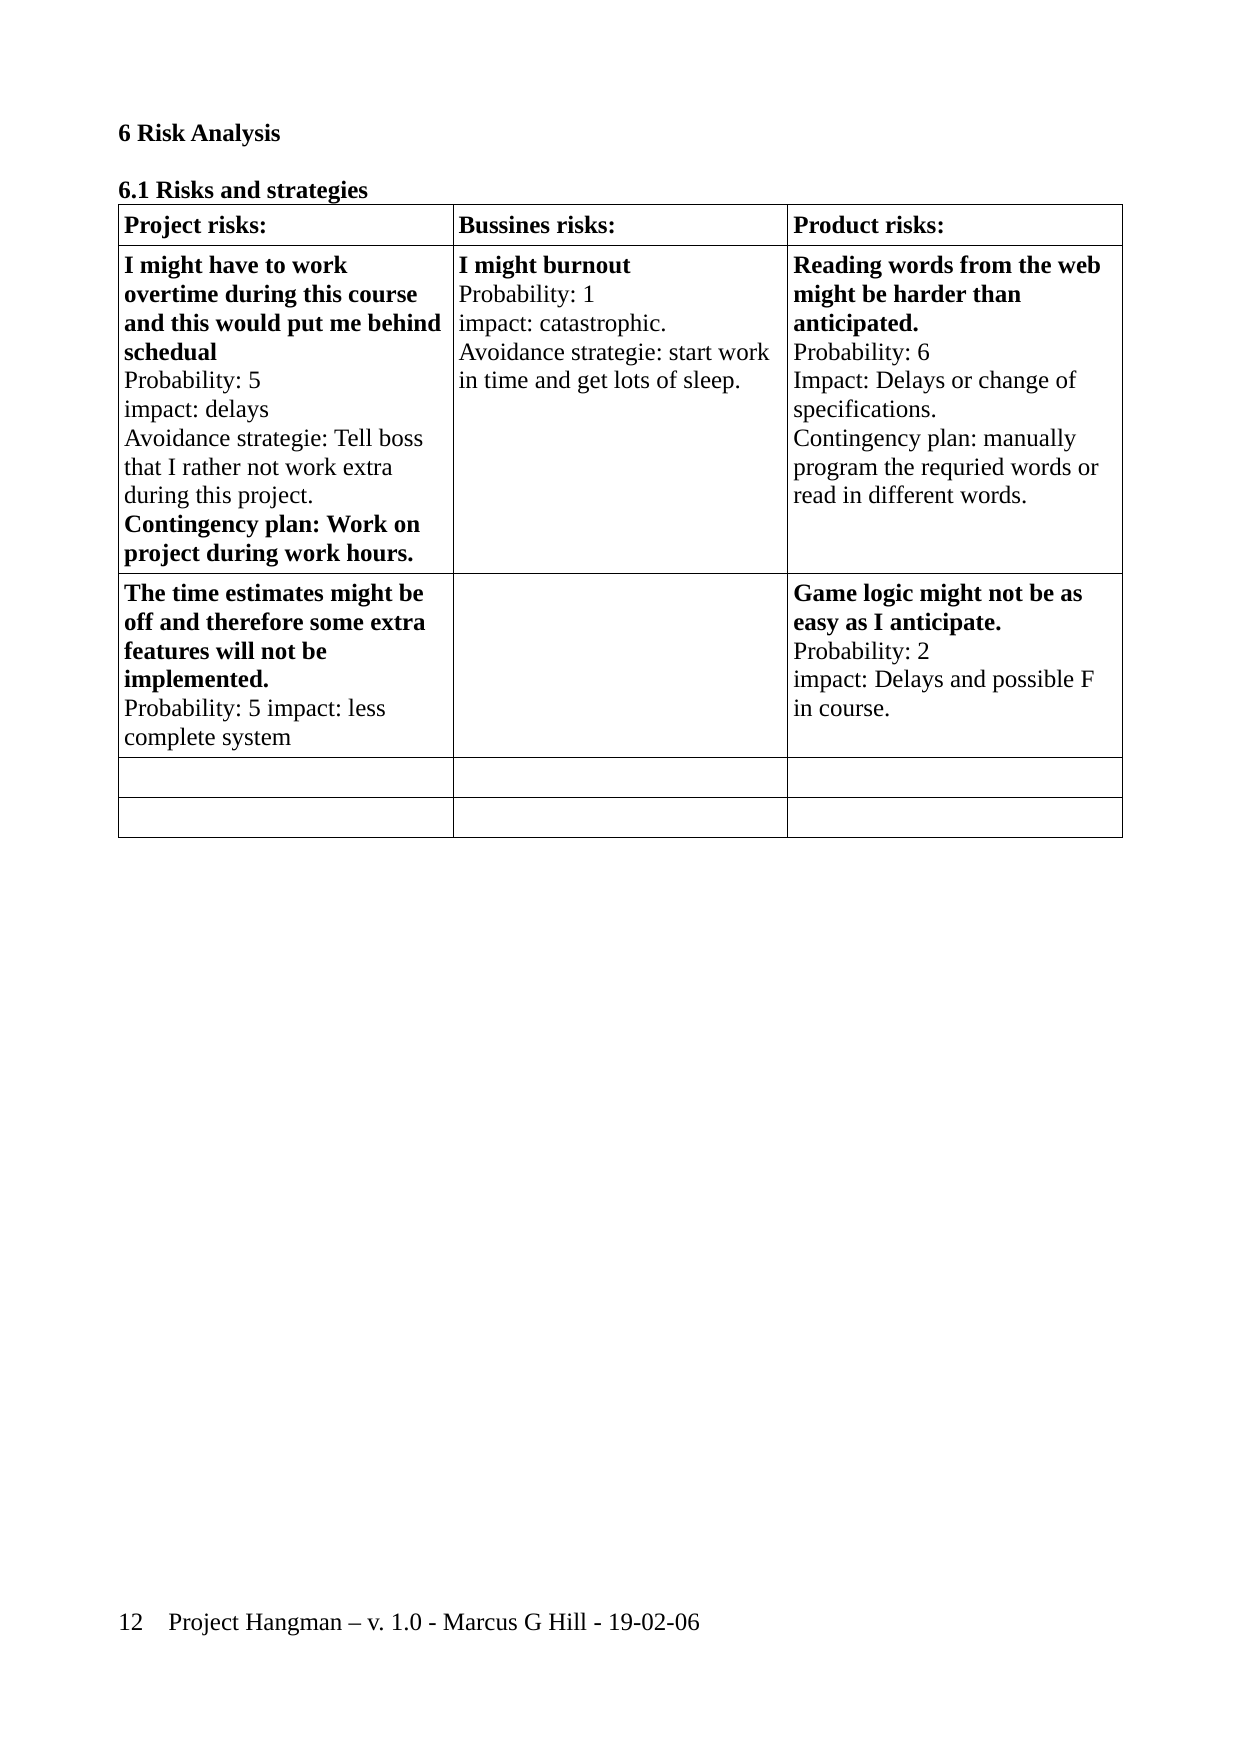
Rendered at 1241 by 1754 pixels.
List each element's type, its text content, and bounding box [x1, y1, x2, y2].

text 6.1 Risks and strategies [118, 176, 1122, 204]
table_header [119, 758, 453, 797]
table_cell I might burnout Probability: 1 impact: catastrophic. Avoidance strategie: start work in time and get lots of sleep. [454, 246, 787, 572]
table_cell [788, 798, 1122, 837]
table_cell [119, 798, 453, 837]
table_header Bussines risks: [454, 205, 787, 245]
table_header [788, 758, 1122, 797]
table_cell [454, 798, 787, 837]
table_header Product risks: [788, 205, 1122, 245]
table_cell [454, 574, 787, 757]
table_header [454, 758, 787, 797]
table_cell Game logic might not be as easy as I anticipate. Probability: 2 impact: Delays and possible F in course. [788, 574, 1122, 757]
table_cell I might have to work overtime during this course and this would put me behind schedual Probability: 5 impact: delays Avoidance strategie: Tell boss that I rather not work extra during this project. Contingency plan: Work on project during work hours. [119, 246, 453, 572]
table_cell Reading words from the web might be harder than anticipated. Probability: 6 Impact: Delays or change of specifications. Contingency plan: manually program the requried words or read in different words. [788, 246, 1122, 572]
table_cell The time estimates might be off and therefore some extra features will not be implemented. Probability: 5 impact: less complete system [119, 574, 453, 757]
table_header Project risks: [119, 205, 453, 245]
text 6 Risk Analysis [118, 118, 1122, 147]
